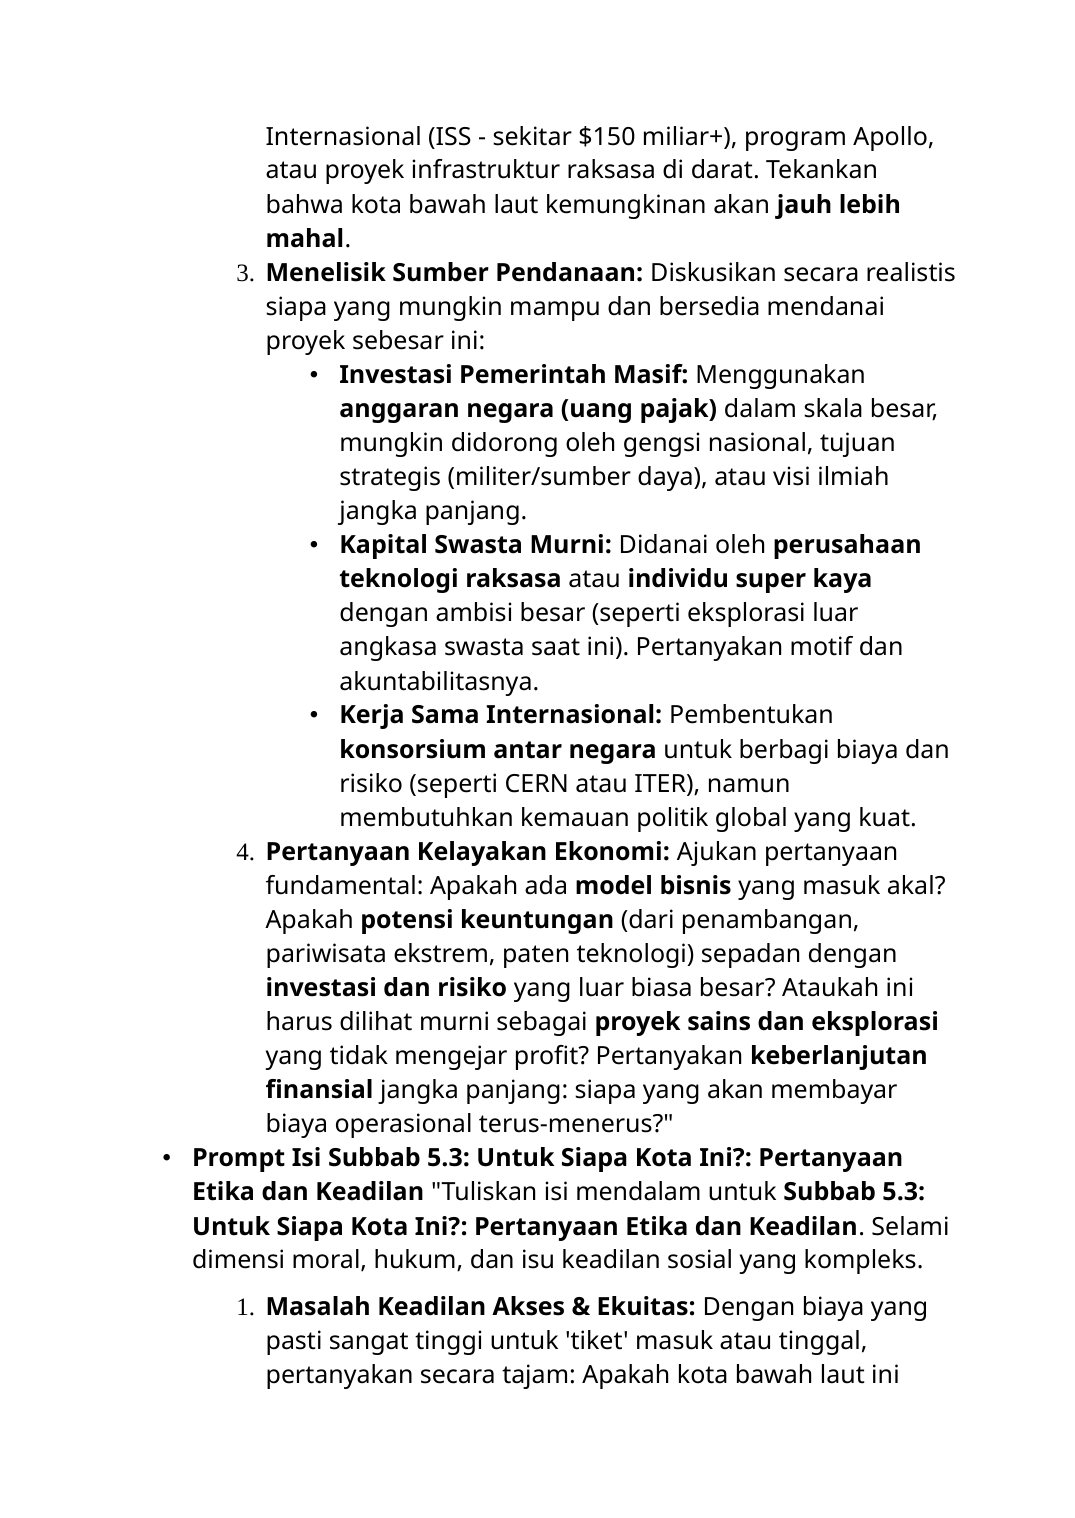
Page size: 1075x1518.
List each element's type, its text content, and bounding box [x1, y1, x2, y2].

list Internasional (ISS - sekitar $150 miliar+), program Apollo, atau proyek infrastruktur raksasa di darat. Tekankan bahwa kota bawah laut kemungkinan akan jauh lebih mahal. [236, 118, 957, 254]
list Menelisik Sumber Pendanaan: Diskusikan secara realistis siapa yang mungkin mampu dan bersedia mendanai proyek sebesar ini: [236, 254, 957, 357]
list Prompt Isi Subbab 5.3: Untuk Siapa Kota Ini?: Pertanyaan Etika dan Keadilan "Tuliskan isi mendalam untuk Subbab 5.3: Untuk Siapa Kota Ini?: Pertanyaan Etika dan Keadilan. Selami dimensi moral, hukum, dan isu keadilan sosial yang kompleks. [162, 1140, 957, 1276]
list Kerja Sama Internasional: Pembentukan konsorsium antar negara untuk berbagi biaya dan risiko (seperti CERN atau ITER), namun membutuhkan kemauan politik global yang kuat. [309, 697, 957, 833]
list Masalah Keadilan Akses & Ekuitas: Dengan biaya yang pasti sangat tinggi untuk 'tiket' masuk atau tinggal, pertanyakan secara tajam: Apakah kota bawah laut ini [236, 1289, 957, 1391]
list Investasi Pemerintah Masif: Menggunakan anggaran negara (uang pajak) dalam skala besar, mungkin didorong oleh gengsi nasional, tujuan strategis (militer/sumber daya), atau visi ilmiah jangka panjang. [309, 357, 957, 527]
list Kapital Swasta Murni: Didanai oleh perusahaan teknologi raksasa atau individu super kaya dengan ambisi besar (seperti eksplorasi luar angkasa swasta saat ini). Pertanyakan motif dan akuntabilitasnya. [309, 527, 957, 697]
list Pertanyaan Kelayakan Ekonomi: Ajukan pertanyaan fundamental: Apakah ada model bisnis yang masuk akal? Apakah potensi keuntungan (dari penambangan, pariwisata ekstrem, paten teknologi) sepadan dengan investasi dan risiko yang luar biasa besar? Ataukah ini harus dilihat murni sebagai proyek sains dan eksplorasi yang tidak mengejar profit? Pertanyakan keberlanjutan finansial jangka panjang: siapa yang akan membayar biaya operasional terus-menerus?" [236, 833, 957, 1140]
